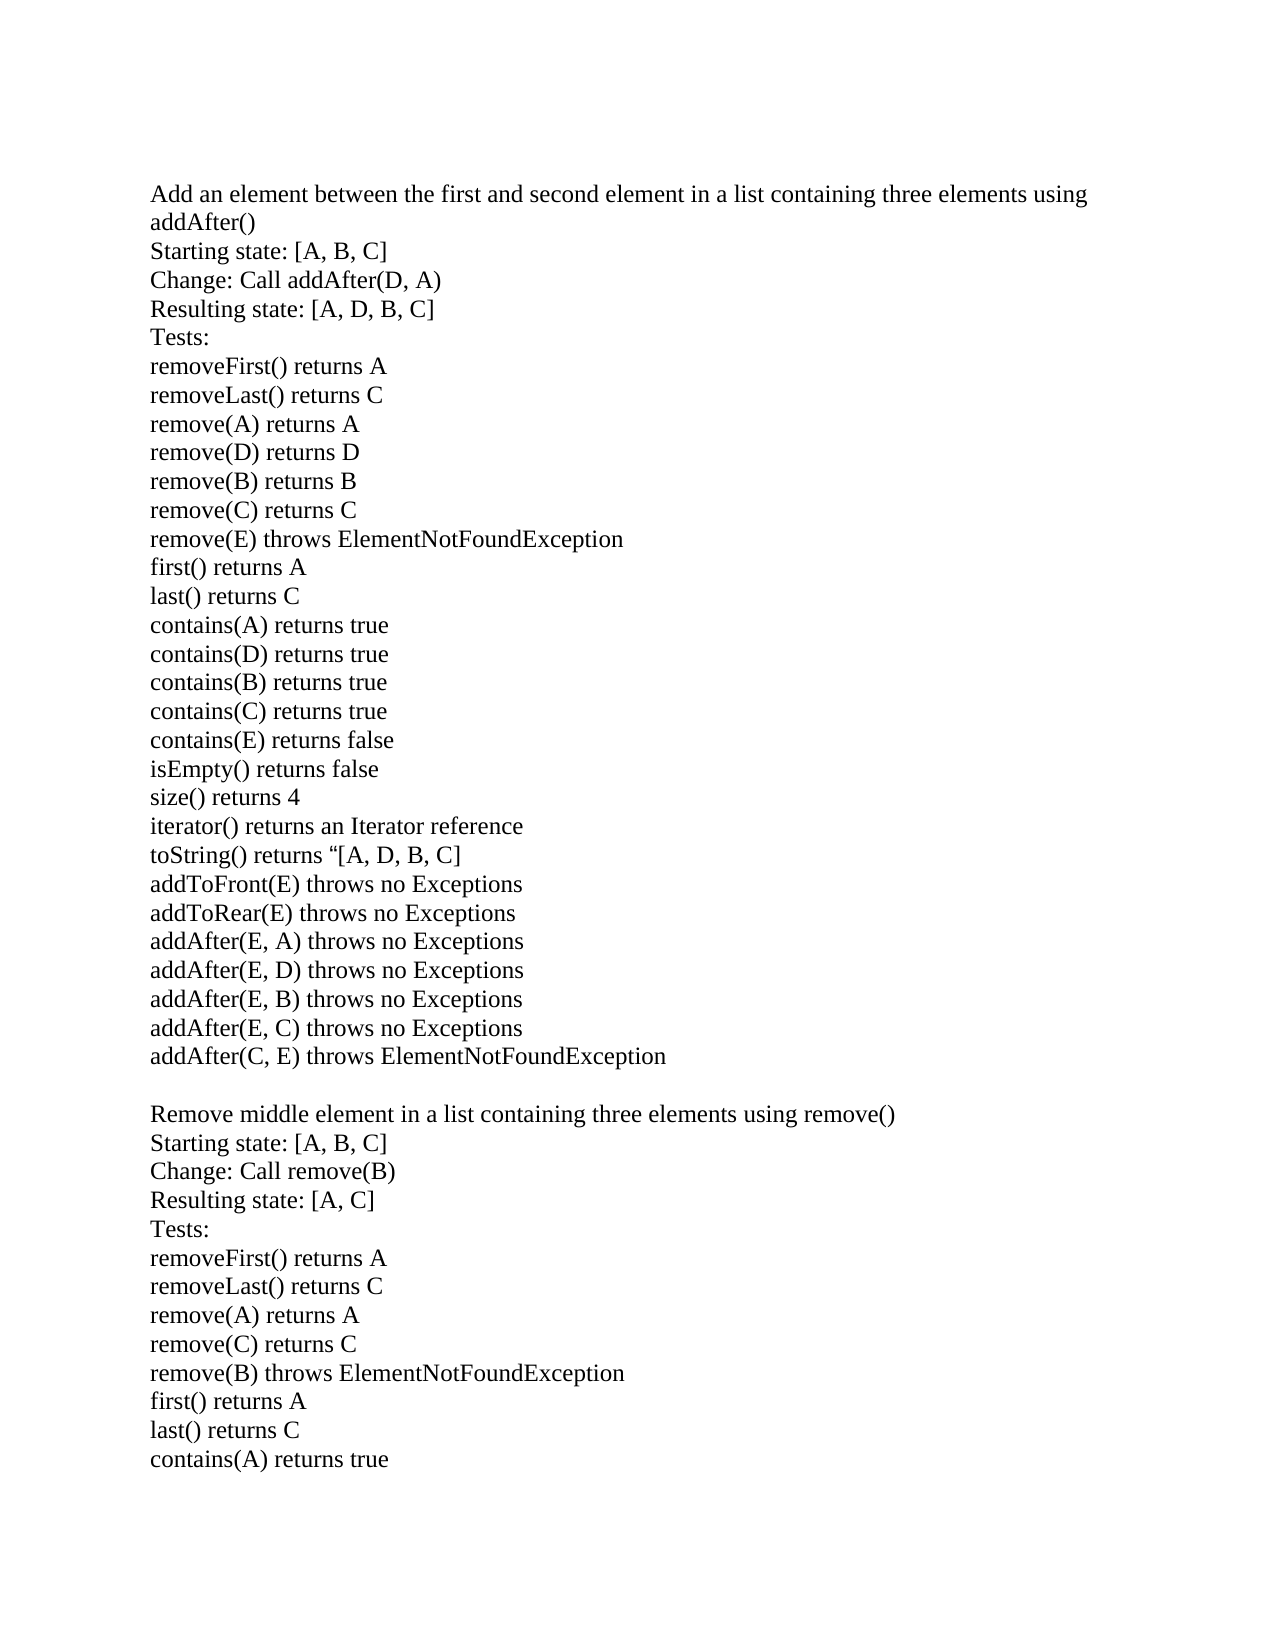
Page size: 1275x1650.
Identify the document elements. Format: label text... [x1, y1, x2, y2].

text Tests: [150, 1214, 1125, 1243]
text removeFirst() returns A [150, 1243, 1125, 1271]
text remove(D) returns D [150, 437, 1125, 466]
text addToRear(E) throws no Exceptions [150, 898, 1125, 926]
text Starting state: [A, B, C] [150, 236, 1125, 265]
text iterator() returns an Iterator reference [150, 811, 1125, 840]
text last() returns C [150, 581, 1125, 610]
text contains(E) returns false [150, 725, 1125, 754]
text contains(D) returns true [150, 639, 1125, 667]
text isEmpty() returns false [150, 754, 1125, 782]
text addToFront(E) throws no Exceptions [150, 869, 1125, 898]
text first() returns A [150, 552, 1125, 581]
text contains(A) returns true [150, 610, 1125, 639]
text Change: Call addAfter(D, A) [150, 265, 1125, 294]
text contains(C) returns true [150, 696, 1125, 725]
text addAfter(C, E) throws ElementNotFoundException [150, 1041, 1125, 1070]
text size() returns 4 [150, 782, 1125, 811]
text remove(E) throws ElementNotFoundException [150, 524, 1125, 552]
text remove(B) throws ElementNotFoundException [150, 1358, 1125, 1386]
text addAfter(E, D) throws no Exceptions [150, 955, 1125, 984]
text remove(B) returns B [150, 466, 1125, 495]
text Starting state: [A, B, C] [150, 1128, 1125, 1156]
text toString() returns “[A, D, B, C] [150, 840, 1125, 869]
text remove(C) returns C [150, 1329, 1125, 1358]
text Change: Call remove(B) [150, 1156, 1125, 1185]
text removeLast() returns C [150, 380, 1125, 409]
text Remove middle element in a list containing three elements using remove() [150, 1099, 1125, 1128]
text remove(A) returns A [150, 409, 1125, 437]
text contains(B) returns true [150, 667, 1125, 696]
text addAfter(E, A) throws no Exceptions [150, 926, 1125, 955]
text Add an element between the first and second element in a list containing three elements using addAfter() [150, 179, 1125, 236]
text Tests: [150, 322, 1125, 351]
text addAfter(E, C) throws no Exceptions [150, 1013, 1125, 1041]
text first() returns A [150, 1386, 1125, 1415]
text last() returns C [150, 1415, 1125, 1444]
text removeFirst() returns A [150, 351, 1125, 380]
text Resulting state: [A, C] [150, 1185, 1125, 1214]
text remove(A) returns A [150, 1300, 1125, 1329]
text Resulting state: [A, D, B, C] [150, 294, 1125, 322]
text addAfter(E, B) throws no Exceptions [150, 984, 1125, 1013]
text contains(A) returns true [150, 1444, 1125, 1473]
text removeLast() returns C [150, 1271, 1125, 1300]
text remove(C) returns C [150, 495, 1125, 524]
